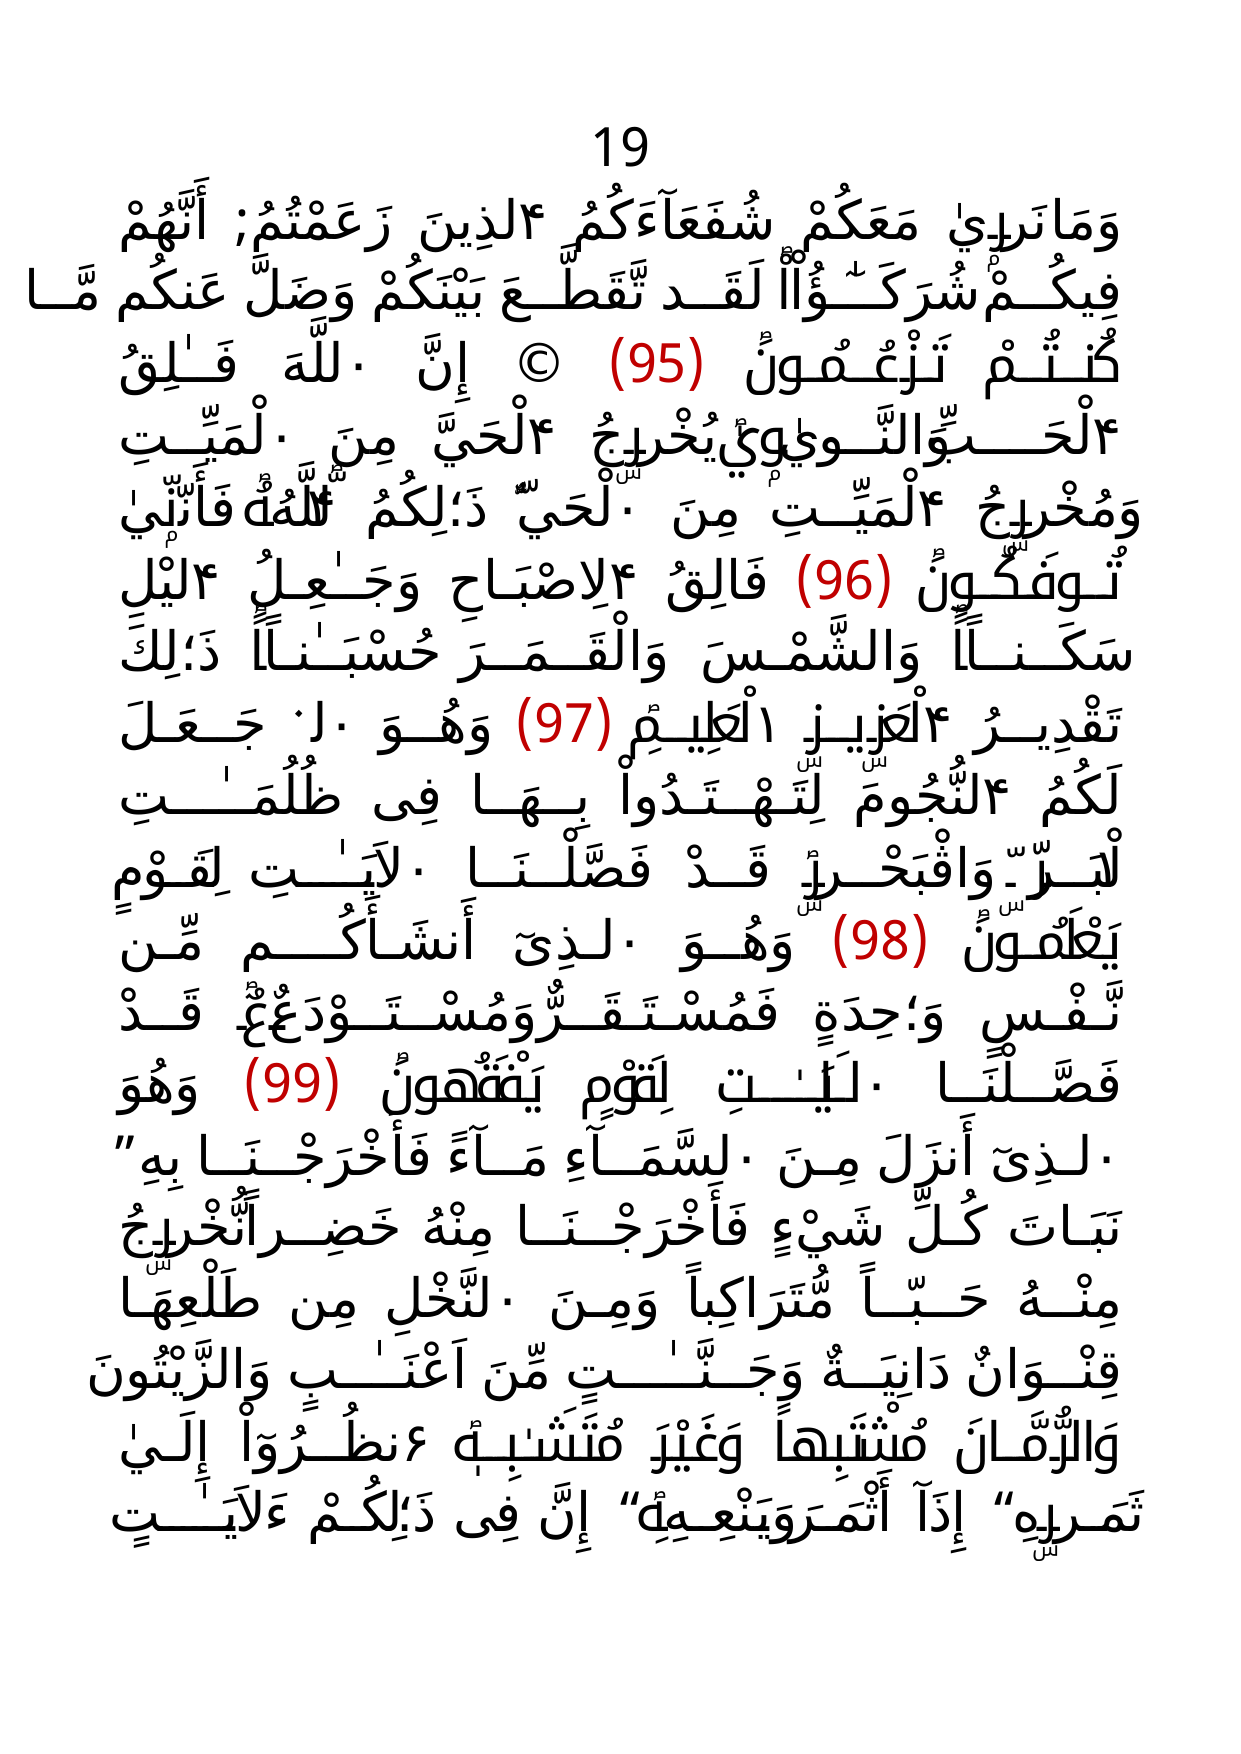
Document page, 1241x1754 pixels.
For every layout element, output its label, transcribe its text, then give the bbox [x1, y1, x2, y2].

text وَمَا نَرۭيٰ مَعَكُمْ شُفَعَآءَكُمُ ۴لذِينَ زَعَمْتُمُ; أَنَّهُمْ فِيكُــمْ شُرَكَــٰٓـؤُاْؐ لَقَــد تَّقَطَّــعَ بَيْنَكُمْ وَضَلَّ عَنكُم مَّــا كُنــتُــمْ تَـزْعُــمُــونَؐ (95) © إِنَّ ۰للَّهَ فَــٰلِقُ ۴لْحَــــبِّ وَالنَّــوۭيٰؐ يُخْرۣجُ ۴لْحَيَّ مِنَ ۰لْمَيِّــتِ وَمُخْرۣجُ ۴لْمَيِّــتِ مِنَ ۰لْحَيﱢّؐ ذَ؛لِكُمُ ۴للَّهُؐ فَأَنّۭيٰ تُــوفَـكُــونَؐ (96) فَالِقُ ۴لِاصْبَـاحِ وَجَــٰعِـلُ ۴ليْلِ سَكَــنــاًؐ وَالشَّمْـسَ وَالْقَــمَــرَ حُسْبَــٰنـاًؐ ذَ؛لِكَ تَقْدِيــرُ ۴لْعَزۣيــزۣ ۱لْعَلِيــمِؐ (97) وَهُــوَ ۰ﻟ﮲ جَــعَـلَ لَكُمُ ۴لنُّجُومَ لِتَـهْــتَـدُواْ بِــهَــا فِى ظُلُمَــٰـــتِ ۱لْبَــرّۣ وَاڤْبَحْــرۣؐ قَــدْ فَصَّلْــنَــا ۰لاَيَــٰـــتِ لِقَــوْمٍ يَعْلَمُــونَؐ (98) وَهُــوَ ۰ﻟـذِىٓ أَنشَـأَكُــــم مِّـن نَّـفْـسٍ وَ؛حِدَةٍ فَمُسْـتَـقَــرٌّ وَمُسْــتَــوْدَعٌؐ قَــدْ فَصَّــلْنَــا ۰لاَيَــٰـــتِ لِقَوْمٍ يَفْقَهُــونَؐ (99) وَهُوَ ۰ﻟـذِىٓ أَنزَلَ مِـنَ ۰لسَّمَــآءِ مَــآءً فَأَخْرَجْــنَــا بِهِ” نَبَـاتَ كُـلِّ شَيْءٍ فَأَخْرَجْــنَــا مِنْهُ خَضِــراً نُّخْرۣجُ مِنْــهُ حَــبّــاً مُّتَرَاكِباً وَمِـنَ ۰لنَّخْلِ مِن طَلْعِهَـا قِنْــوَانٌ دَانِيَــةٌ وَجَــنَّــٰـــتٍ مِّنَ اَعْنَــٰــبٍ وَالزَّيْتُونَ وَالرُّمَّــانَ مُشْتَبِهــاً وَغَيْرَ مُتَشَــٰبِــهٖؐ ۶نظُــرُوٓاْ إِلَـيٰ ثَمَــرۣهِ“ إِذَآ أَثْمَــرَ وَيَنْعِــهِؐ“ إِنَّ فِى ذَ؛لِكُــمْ ءَلاَيَــٰـــتٍ لِّــقَــوْمٍ يُومِــنُــونَؐ (100) وَجَــعَــلُــواْ لِلهِ شُــرَكَــآءَ ۰لْجِنَّ وَخَــلَــقَــهُــــمْؐ [118, 189, 1122, 1554]
text 19 [118, 118, 1122, 189]
